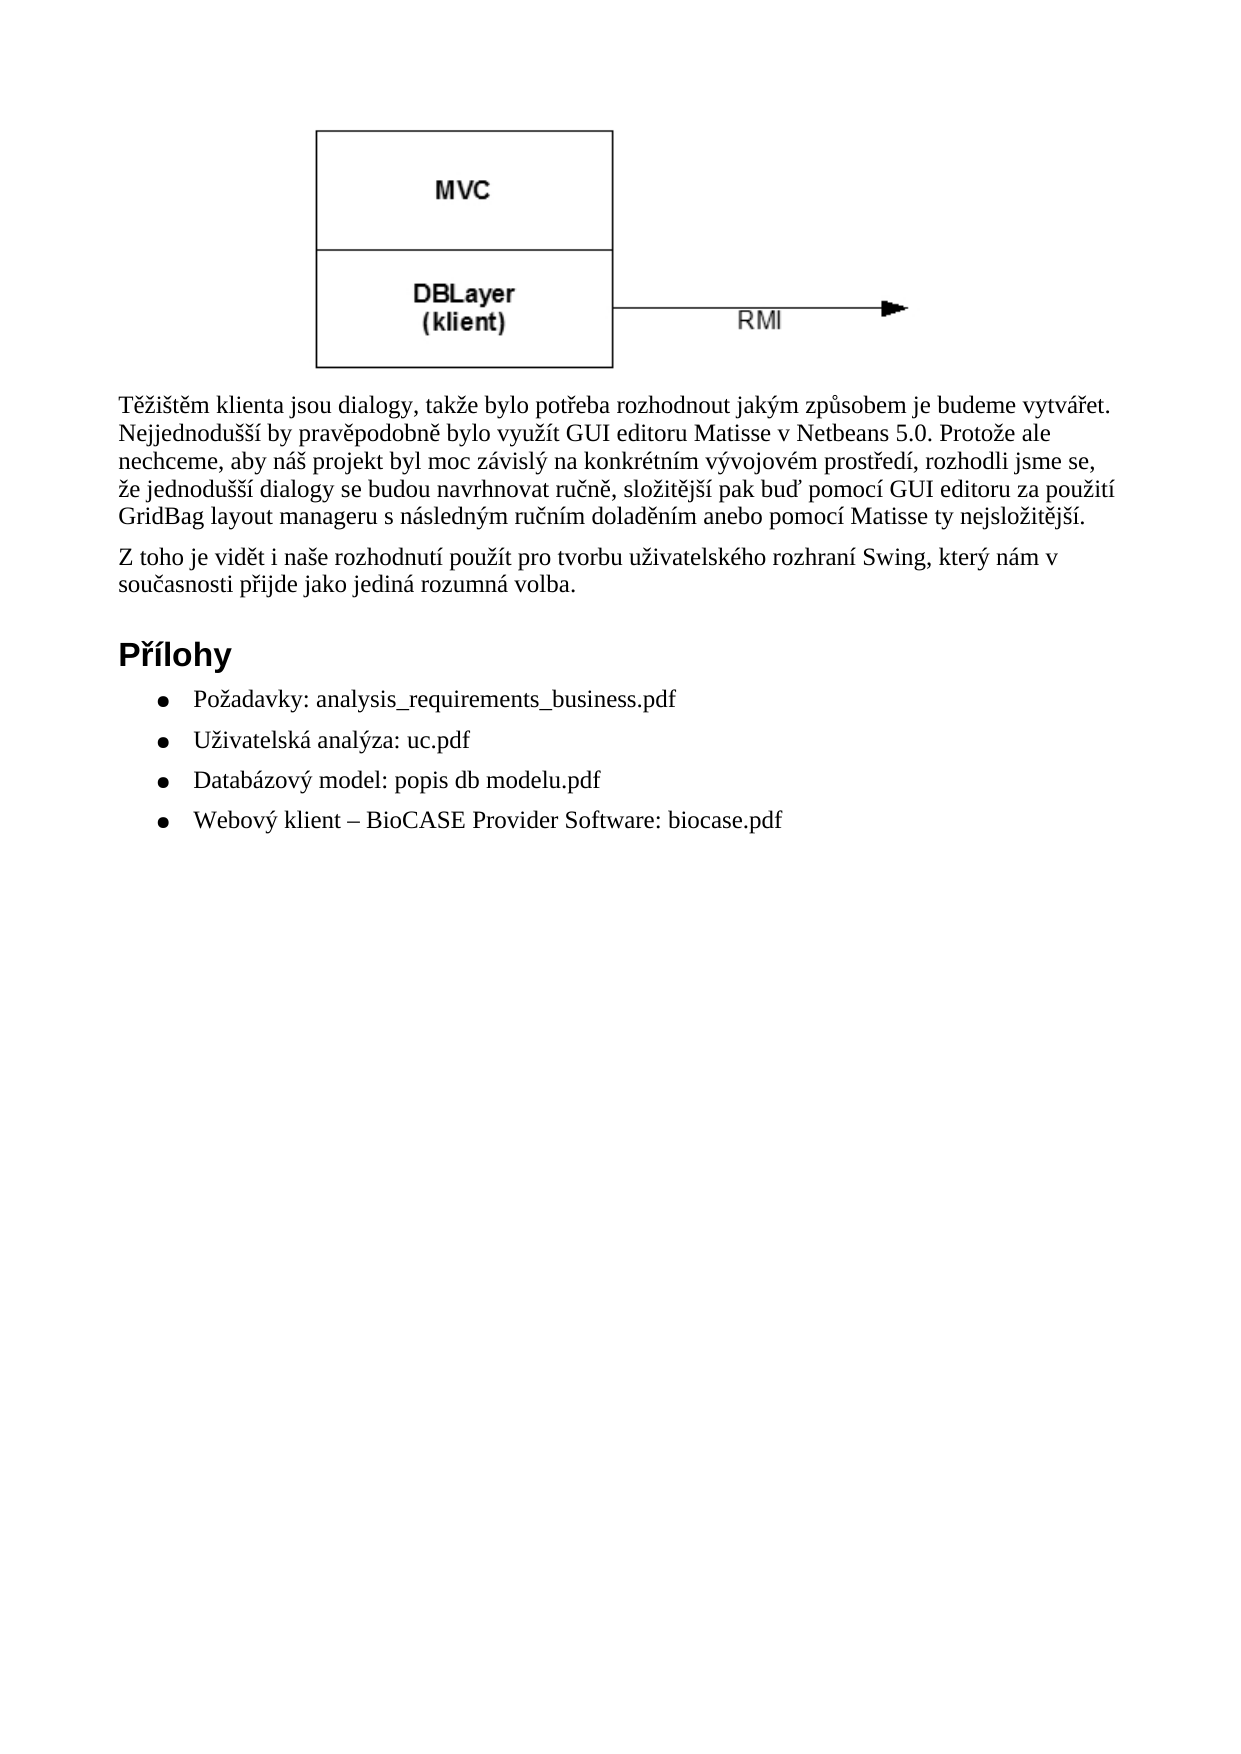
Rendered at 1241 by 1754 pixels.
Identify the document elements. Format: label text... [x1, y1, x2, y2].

text Těžištěm klienta jsou dialogy, takže bylo potřeba rozhodnout jakým způsobem je budeme vytvářet. Nejjednodušší by pravěpodobně bylo využít GUI editoru Matisse v Netbeans 5.0. Protože ale nechceme, aby náš projekt byl moc závislý na konkrétním vývojovém prostředí, rozhodli jsme se, že jednodušší dialogy se budou navrhnovat ručně, složitější pak buď pomocí GUI editoru za použití GridBag layout manageru s následným ručním doladěním anebo pomocí Matisse ty nejsložitější. [118, 118, 1122, 530]
subtitle Přílohy [118, 636, 1122, 673]
list Uživatelská analýza: uc.pdf [156, 726, 1122, 753]
picture [306, 118, 934, 392]
list Databázový model: popis db modelu.pdf [156, 766, 1122, 794]
text Z toho je vidět i naše rozhodnutí použít pro tvorbu uživatelského rozhraní Swing, který nám v současnosti přijde jako jediná rozumná volba. [118, 543, 1122, 598]
list Požadavky: analysis_requirements_business.pdf [156, 686, 1122, 713]
list Webový klient – BioCASE Provider Software: biocase.pdf [156, 806, 1122, 834]
